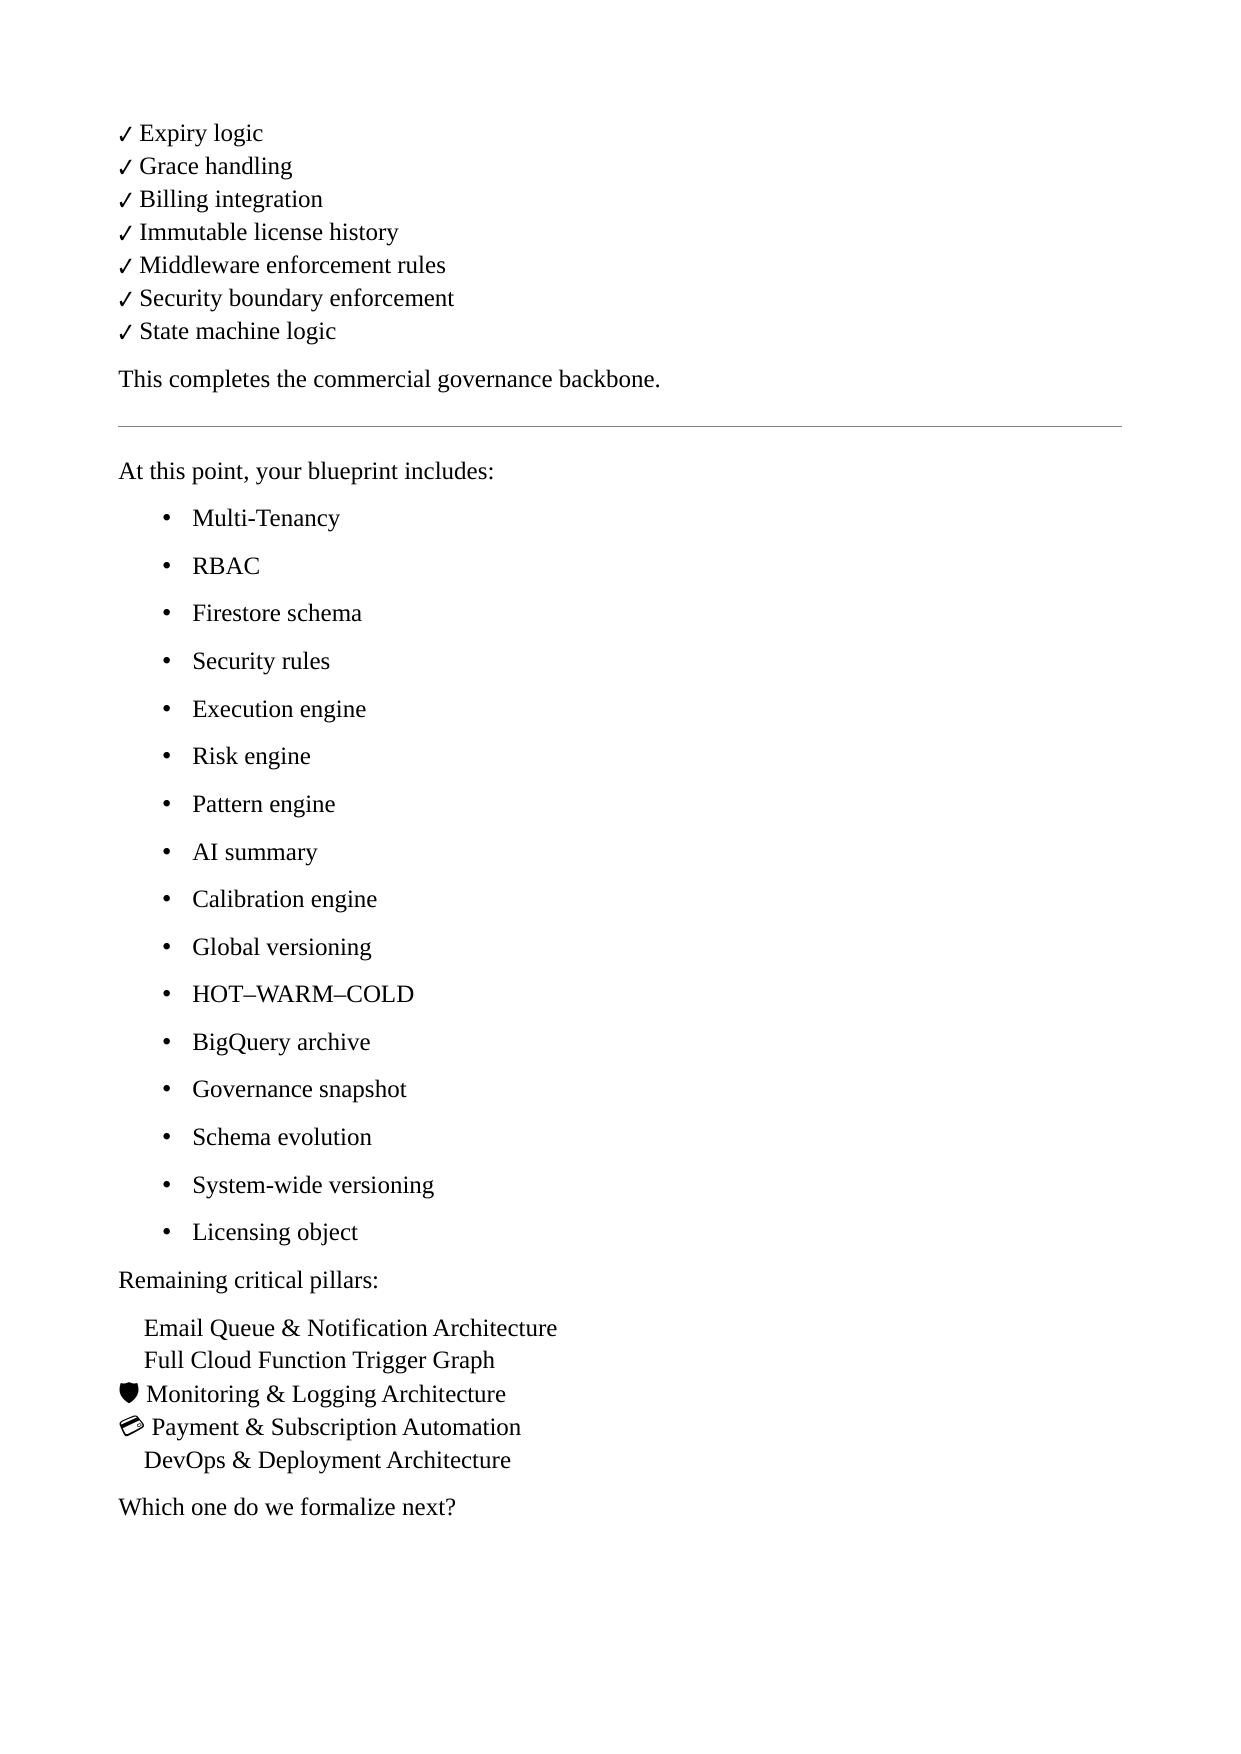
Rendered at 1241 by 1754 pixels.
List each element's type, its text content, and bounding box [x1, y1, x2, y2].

text At this point, your blueprint includes: [118, 456, 1122, 484]
text 📧 Email Queue & Notification Architecture 🔄 Full Cloud Function Trigger Graph 🛡 Monitoring & Logging Architecture 💳 Payment & Subscription Automation 🚀 DevOps & Deployment Architecture [118, 1313, 1122, 1473]
list Security rules [162, 646, 1122, 675]
list HOT–WARM–COLD [162, 979, 1122, 1008]
list Governance snapshot [162, 1074, 1122, 1103]
list Schema evolution [162, 1122, 1122, 1151]
list RBAC [162, 551, 1122, 580]
list Global versioning [162, 932, 1122, 961]
list BigQuery archive [162, 1027, 1122, 1056]
list System-wide versioning [162, 1170, 1122, 1198]
list Pattern engine [162, 789, 1122, 818]
list Execution engine [162, 694, 1122, 722]
text Which one do we formalize next? [118, 1492, 1122, 1521]
text Remaining critical pillars: [118, 1265, 1122, 1294]
list Multi-Tenancy [162, 503, 1122, 532]
list Calibration engine [162, 884, 1122, 913]
text This completes the commercial governance backbone. [118, 364, 1122, 393]
list Risk engine [162, 741, 1122, 770]
list Firestore schema [162, 598, 1122, 627]
list AI summary [162, 837, 1122, 865]
text ✔ Expiry logic ✔ Grace handling ✔ Billing integration ✔ Immutable license history ✔ Middleware enforcement rules ✔ Security boundary enforcement ✔ State machine logic [118, 118, 1122, 345]
list Licensing object [162, 1217, 1122, 1246]
